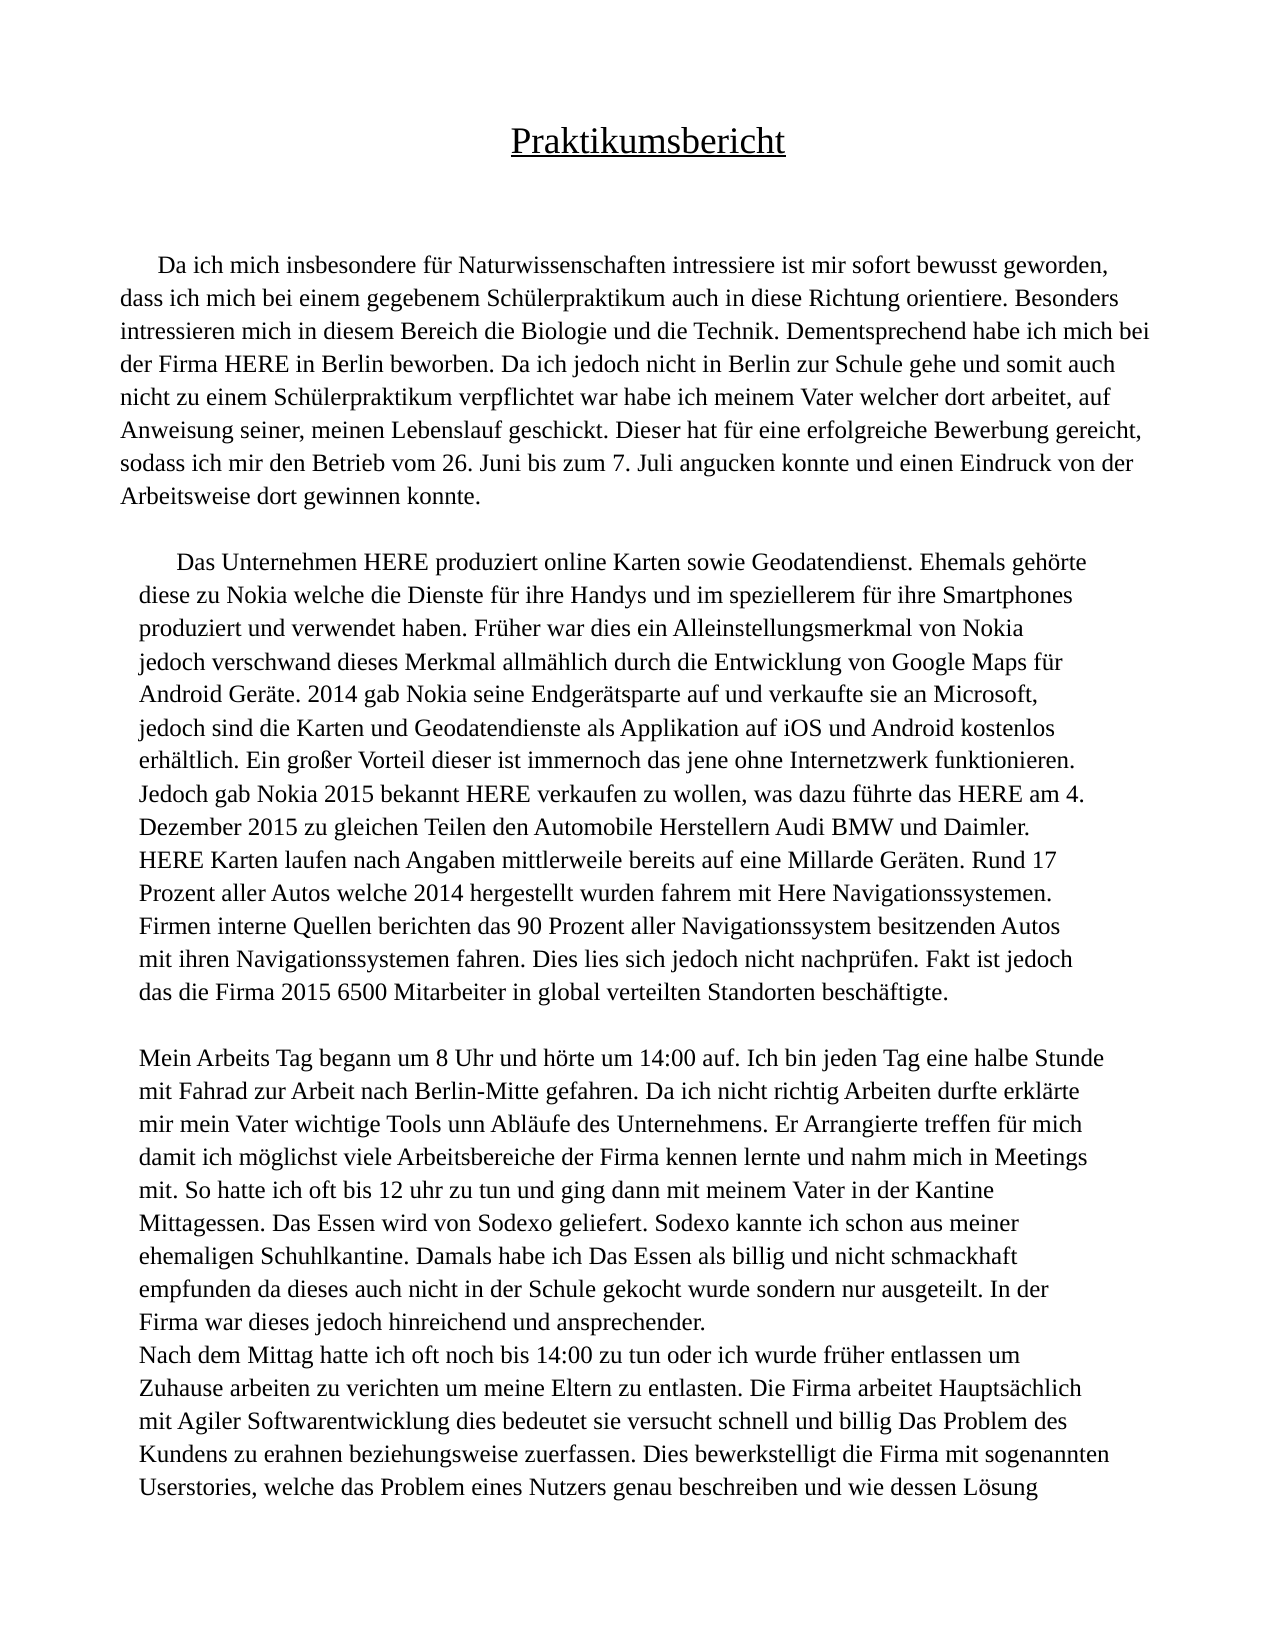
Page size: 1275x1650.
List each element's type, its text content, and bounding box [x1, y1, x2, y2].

text Da ich mich insbesondere für Naturwissenschaften intressiere ist mir sofort bewusst geworden, dass ich mich bei einem gegebenem Schülerpraktikum auch in diese Richtung orientiere. Besonders intressieren mich in diesem Bereich die Biologie und die Technik. Dementsprechend habe ich mich bei der Firma HERE in Berlin beworben. Da ich jedoch nicht in Berlin zur Schule gehe und somit auch nicht zu einem Schülerpraktikum verpflichtet war habe ich meinem Vater welcher dort arbeitet, auf Anweisung seiner, meinen Lebenslauf geschickt. Dieser hat für eine erfolgreiche Bewerbung gereicht, sodass ich mir den Betrieb vom 26. Juni bis zum 7. Juli angucken konnte und einen Eindruck von der Arbeitsweise dort gewinnen konnte. [120, 250, 1157, 510]
text Nach dem Mittag hatte ich oft noch bis 14:00 zu tun oder ich wurde früher entlassen um Zuhause arbeiten zu verichten um meine Eltern zu entlasten. Die Firma arbeitet Hauptsächlich mit Agiler Softwarentwicklung dies bedeutet sie versucht schnell und billig Das Problem des Kundens zu erahnen beziehungsweise zuerfassen. Dies bewerkstelligt die Firma mit sogenannten Userstories, welche das Problem eines Nutzers genau beschreiben und wie dessen Lösung [139, 1340, 1110, 1501]
text Das Unternehmen HERE produziert online Karten sowie Geodatendienst. Ehemals gehörte diese zu Nokia welche die Dienste für ihre Handys und im speziellerem für ihre Smartphones produziert und verwendet haben. Früher war dies ein Alleinstellungsmerkmal von Nokia jedoch verschwand dieses Merkmal allmählich durch die Entwicklung von Google Maps für Android Geräte. 2014 gab Nokia seine Endgerätsparte auf und verkaufte sie an Microsoft, jedoch sind die Karten und Geodatendienste als Applikation auf iOS und Android kostenlos erhältlich. Ein großer Vorteil dieser ist immernoch das jene ohne Internetzwerk funktionieren. Jedoch gab Nokia 2015 bekannt HERE verkaufen zu wollen, was dazu führte das HERE am 4. Dezember 2015 zu gleichen Teilen den Automobile Herstellern Audi BMW und Daimler. HERE Karten laufen nach Angaben mittlerweile bereits auf eine Millarde Geräten. Rund 17 Prozent aller Autos welche 2014 hergestellt wurden fahrem mit Here Navigationssystemen. Firmen interne Quellen berichten das 90 Prozent aller Navigationssystem besitzenden Autos mit ihren Navigationssystemen fahren. Dies lies sich jedoch nicht nachprüfen. Fakt ist jedoch das die Firma 2015 6500 Mitarbeiter in global verteilten Standorten beschäftigte. [139, 547, 1091, 1006]
text Mein Arbeits Tag begann um 8 Uhr und hörte um 14:00 auf. Ich bin jeden Tag eine halbe Stunde mit Fahrad zur Arbeit nach Berlin-Mitte gefahren. Da ich nicht richtig Arbeiten durfte erklärte mir mein Vater wichtige Tools unn Abläufe des Unternehmens. Er Arrangierte treffen für mich damit ich möglichst viele Arbeitsbereiche der Firma kennen lernte und nahm mich in Meetings mit. So hatte ich oft bis 12 uhr zu tun und ging dann mit meinem Vater in der Kantine Mittagessen. Das Essen wird von Sodexo geliefert. Sodexo kannte ich schon aus meiner ehemaligen Schuhlkantine. Damals habe ich Das Essen als billig und nicht schmackhaft empfunden da dieses auch nicht in der Schule gekocht wurde sondern nur ausgeteilt. In der Firma war dieses jedoch hinreichend und ansprechender. [139, 1043, 1110, 1336]
text Praktikumsbericht [139, 118, 1157, 161]
